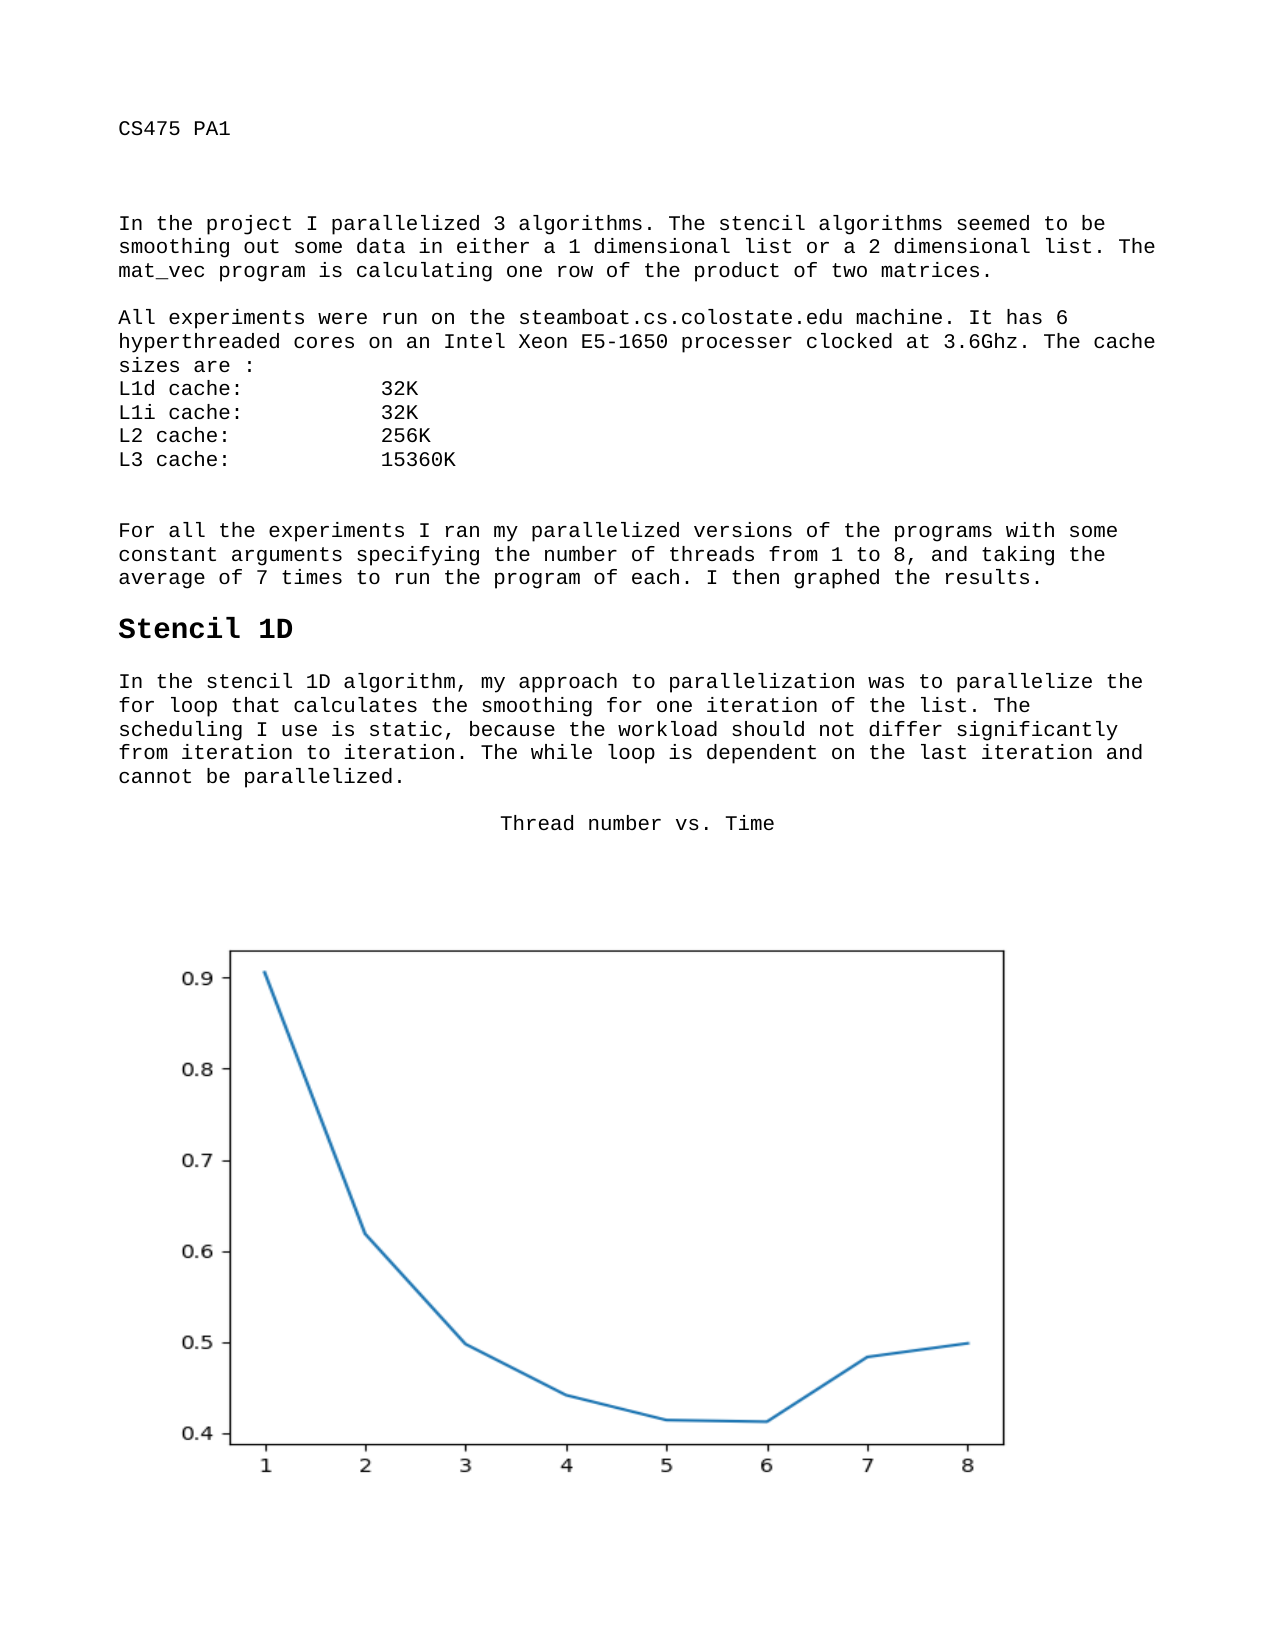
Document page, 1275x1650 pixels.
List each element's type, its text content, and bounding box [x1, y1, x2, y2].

text L2 cache: 256K [118, 426, 1157, 449]
text CS475 PA1 [118, 118, 1157, 142]
text In the project I parallelized 3 algorithms. The stencil algorithms seemed to be smoothing out some data in either a 1 dimensional list or a 2 dimensional list. The mat_vec program is calculating one row of the product of two matrices. [118, 213, 1157, 284]
text L3 cache: 15360K [118, 449, 1157, 473]
text L1d cache: 32K [118, 378, 1157, 402]
text All experiments were run on the steamboat.cs.colostate.edu machine. It has 6 hyperthreaded cores on an Intel Xeon E5-1650 processer clocked at 3.6Ghz. The cache sizes are : [118, 307, 1157, 378]
text Stencil 1D [118, 615, 1157, 648]
text In the stencil 1D algorithm, my approach to parallelization was to parallelize the for loop that calculates the smoothing for one iteration of the list. The scheduling I use is static, because the workload should not differ significantly from iteration to iteration. The while loop is dependent on the last iteration and cannot be parallelized. [118, 671, 1157, 789]
text Thread number vs. Time [118, 813, 1157, 837]
text L1i cache: 32K [118, 402, 1157, 426]
text For all the experiments I ran my parallelized versions of the programs with some constant arguments specifying the number of threads from 1 to 8, and taking the average of 7 times to run the program of each. I then graphed the results. [118, 520, 1157, 591]
picture [106, 873, 1103, 1515]
